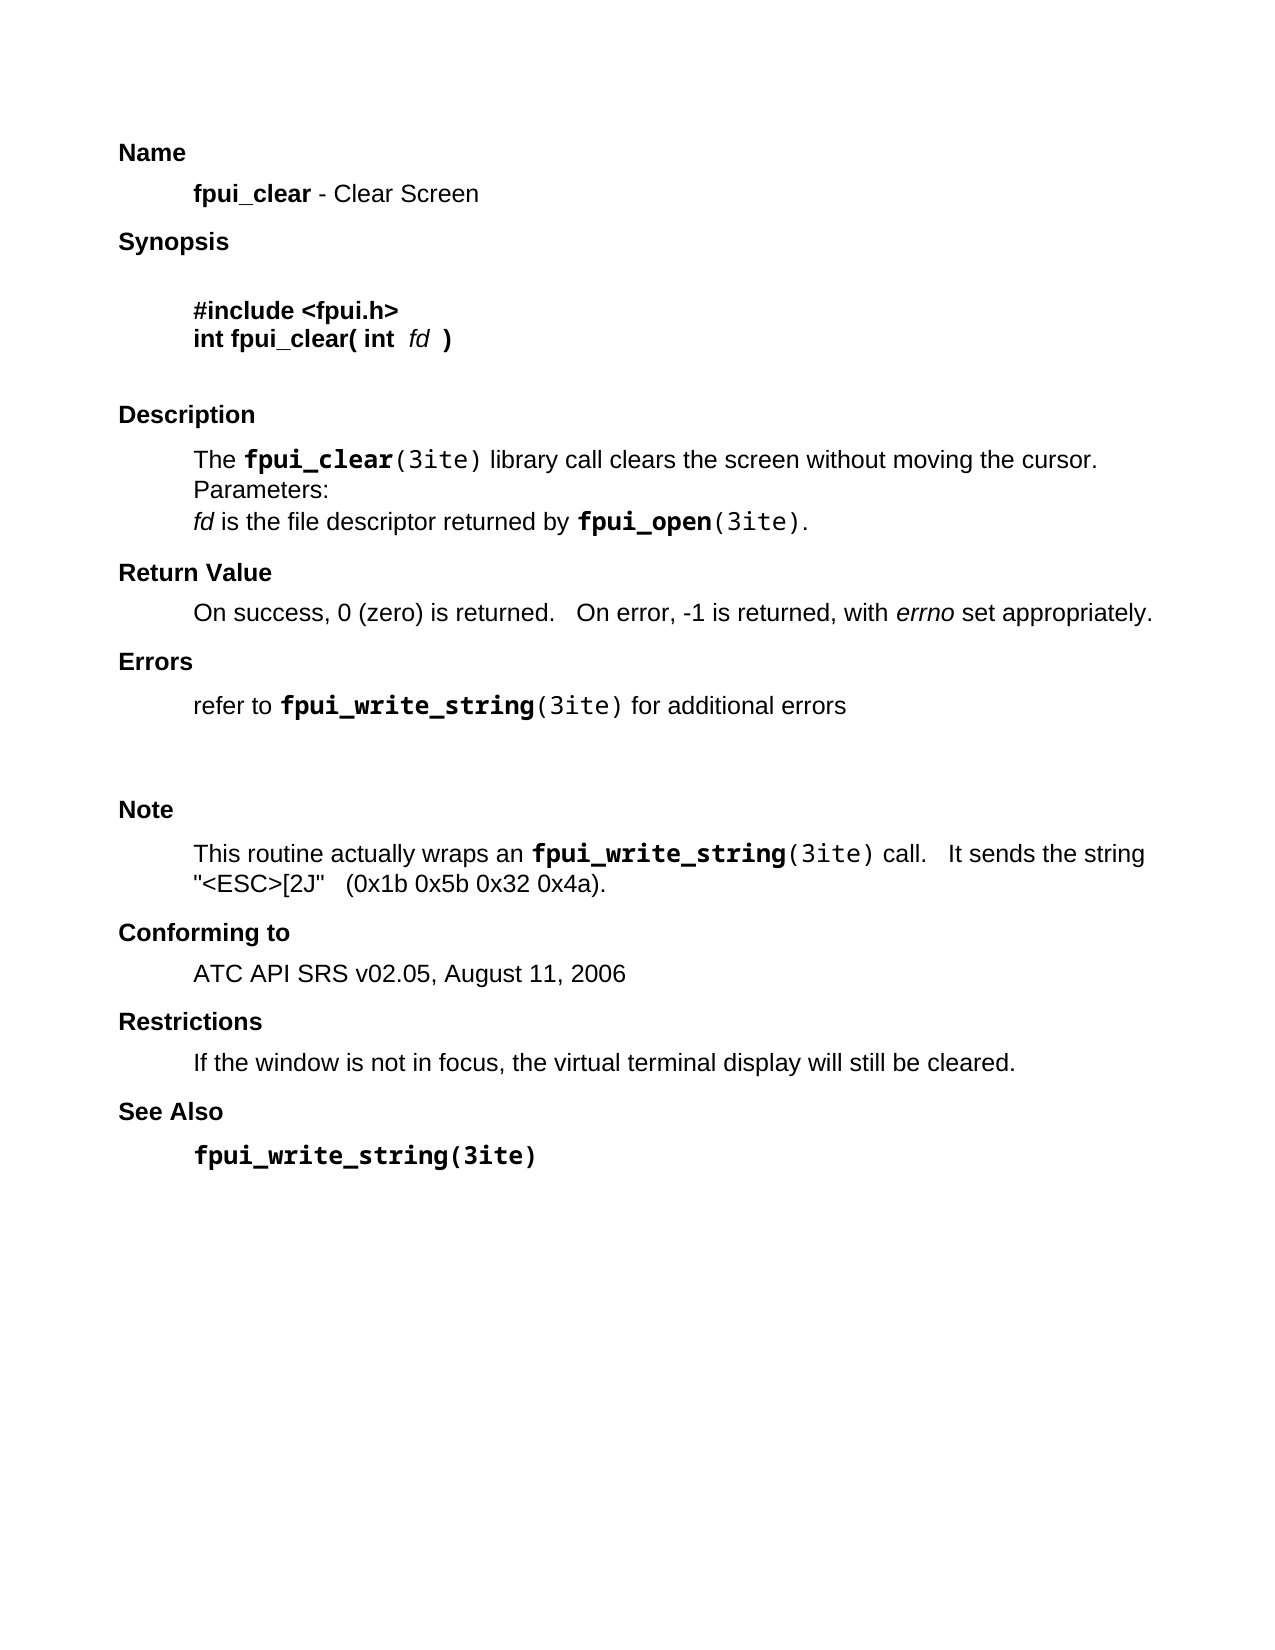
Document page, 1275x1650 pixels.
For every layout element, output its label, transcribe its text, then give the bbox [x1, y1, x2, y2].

text Return Value [118, 558, 1157, 586]
text Synopsis [118, 228, 1157, 256]
text Errors [118, 647, 1157, 675]
text #include <fpui.h> int fpui_clear( int fd ) [193, 268, 1157, 380]
text Conforming to [118, 919, 1157, 947]
text This routine actually wraps an fpui_write_string(3ite) call. It sends the string "<ESC>[2J" (0x1b 0x5b 0x32 0x4a). [193, 836, 1157, 898]
text Description [118, 401, 1157, 429]
text Note [118, 796, 1157, 824]
text On success, 0 (zero) is returned. On error, -1 is returned, with errno set appropriately. [193, 599, 1157, 627]
text fpui_write_string(3ite) [193, 1138, 1157, 1172]
text fpui_clear - Clear Screen [193, 179, 1157, 207]
text See Also [118, 1097, 1157, 1125]
text Restrictions [118, 1008, 1157, 1036]
text If the window is not in focus, the virtual terminal display will still be cleared. [193, 1048, 1157, 1076]
text ATC API SRS v02.05, August 11, 2006 [193, 959, 1157, 987]
list refer to fpui_write_string(3ite) for additional errors [193, 688, 1157, 722]
text Name [118, 139, 1157, 167]
text The fpui_clear(3ite) library call clears the screen without moving the cursor. Parameters: fd is the file descriptor returned by fpui_open(3ite). [193, 441, 1157, 537]
